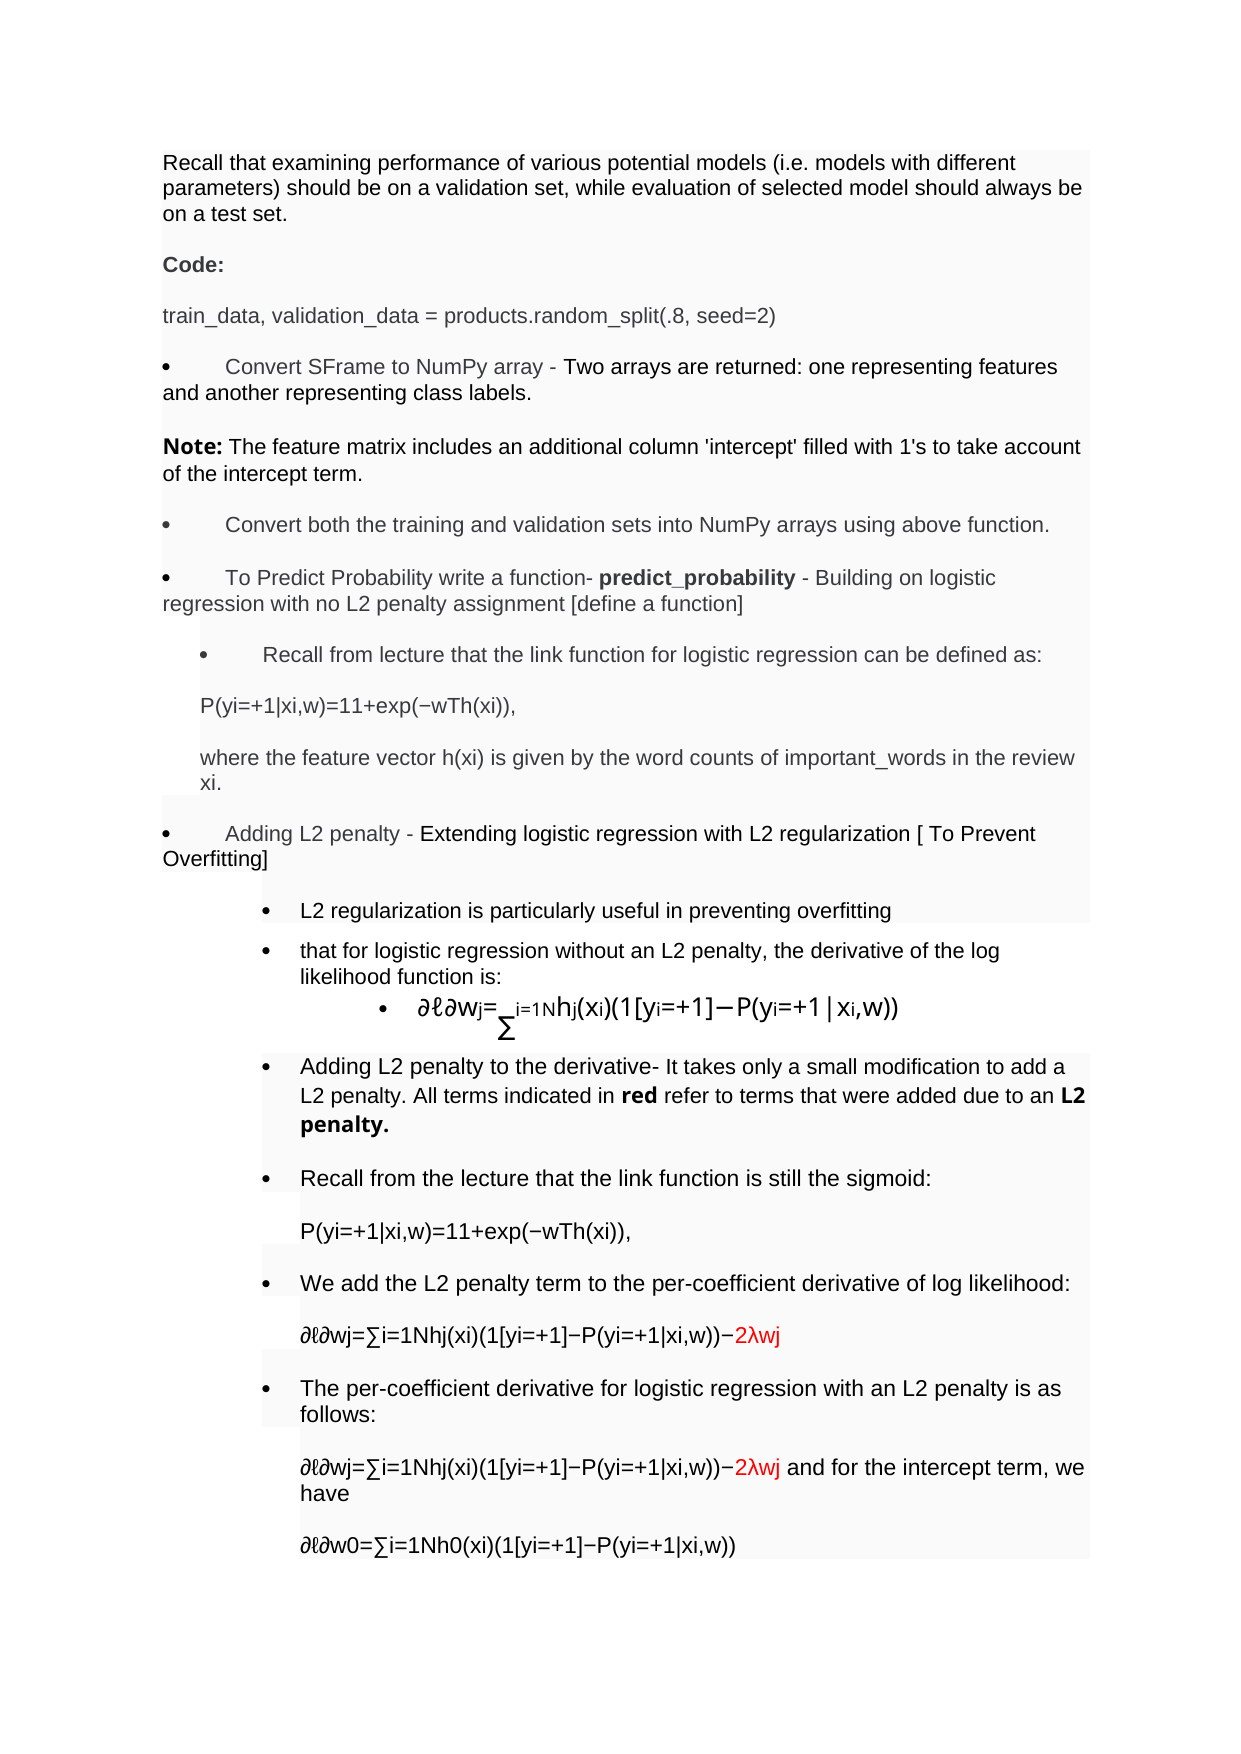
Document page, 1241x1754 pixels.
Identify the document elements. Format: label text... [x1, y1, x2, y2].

list The per-coefficient derivative for logistic regression with an L2 penalty is as follows: [262, 1375, 1090, 1427]
text train_data, validation_data = products.random_split(.8, seed=2) [162, 303, 1090, 328]
list Recall from the lecture that the link function is still the sigmoid: [262, 1165, 1090, 1192]
text Note: The feature matrix includes an additional column 'intercept' filled with 1's to take account of the intercept term. [162, 431, 1090, 486]
list L2 regularization is particularly useful in preventing overfitting [262, 898, 1090, 923]
list To Predict Probability write a function- predict_probability - Building on logistic regression with no L2 penalty assignment [define a function] [162, 563, 1090, 616]
text P(yi=+1|xi,w)=11+exp(−wTh(xi)), [300, 1218, 1090, 1244]
text where the feature vector h(xi) is given by the word counts of important_words in the review xi. [200, 745, 1090, 795]
text P(yi=+1|xi,w)=11+exp(−wTh(xi)), [200, 693, 1090, 719]
text ∂ℓ∂w0=∑i=1Nh0(xi)(1[yi=+1]−P(yi=+1|xi,w)) [300, 1532, 1090, 1559]
list Adding L2 penalty to the derivative- It takes only a small modification to add a L2 penalty. All terms indicated in red refer to terms that were added due to an L2 penalty. [262, 1053, 1090, 1139]
list Adding L2 penalty - Extending logistic regression with L2 regularization [ To Prevent Overfitting] [162, 821, 1090, 872]
list Recall from lecture that the link function for logistic regression can be defined as: [200, 642, 1090, 667]
list ∂ℓ∂wj=∑i=1Nhj(xi)(1[yi=+1]−P(yi=+1|xi,w)) [187, 989, 1090, 1043]
list Convert SFrame to NumPy array - Two arrays are returned: one representing features and another representing class labels. [162, 354, 1090, 404]
text ∂ℓ∂wj=∑i=1Nhj(xi)(1[yi=+1]−P(yi=+1|xi,w))−2λwj [300, 1322, 1090, 1349]
text Recall that examining performance of various potential models (i.e. models with different parameters) should be on a validation set, while evaluation of selected model should always be on a test set. [162, 150, 1090, 226]
list We add the L2 penalty term to the per-coefficient derivative of log likelihood: [262, 1270, 1090, 1296]
text ∂ℓ∂wj=∑i=1Nhj(xi)(1[yi=+1]−P(yi=+1|xi,w))−2λwj and for the intercept term, we have [300, 1453, 1090, 1506]
list Convert both the training and validation sets into NumPy arrays using above function. [162, 512, 1090, 537]
text Code: [162, 252, 1090, 277]
list that for logistic regression without an L2 penalty, the derivative of the log likelihood function is: [262, 938, 1090, 989]
